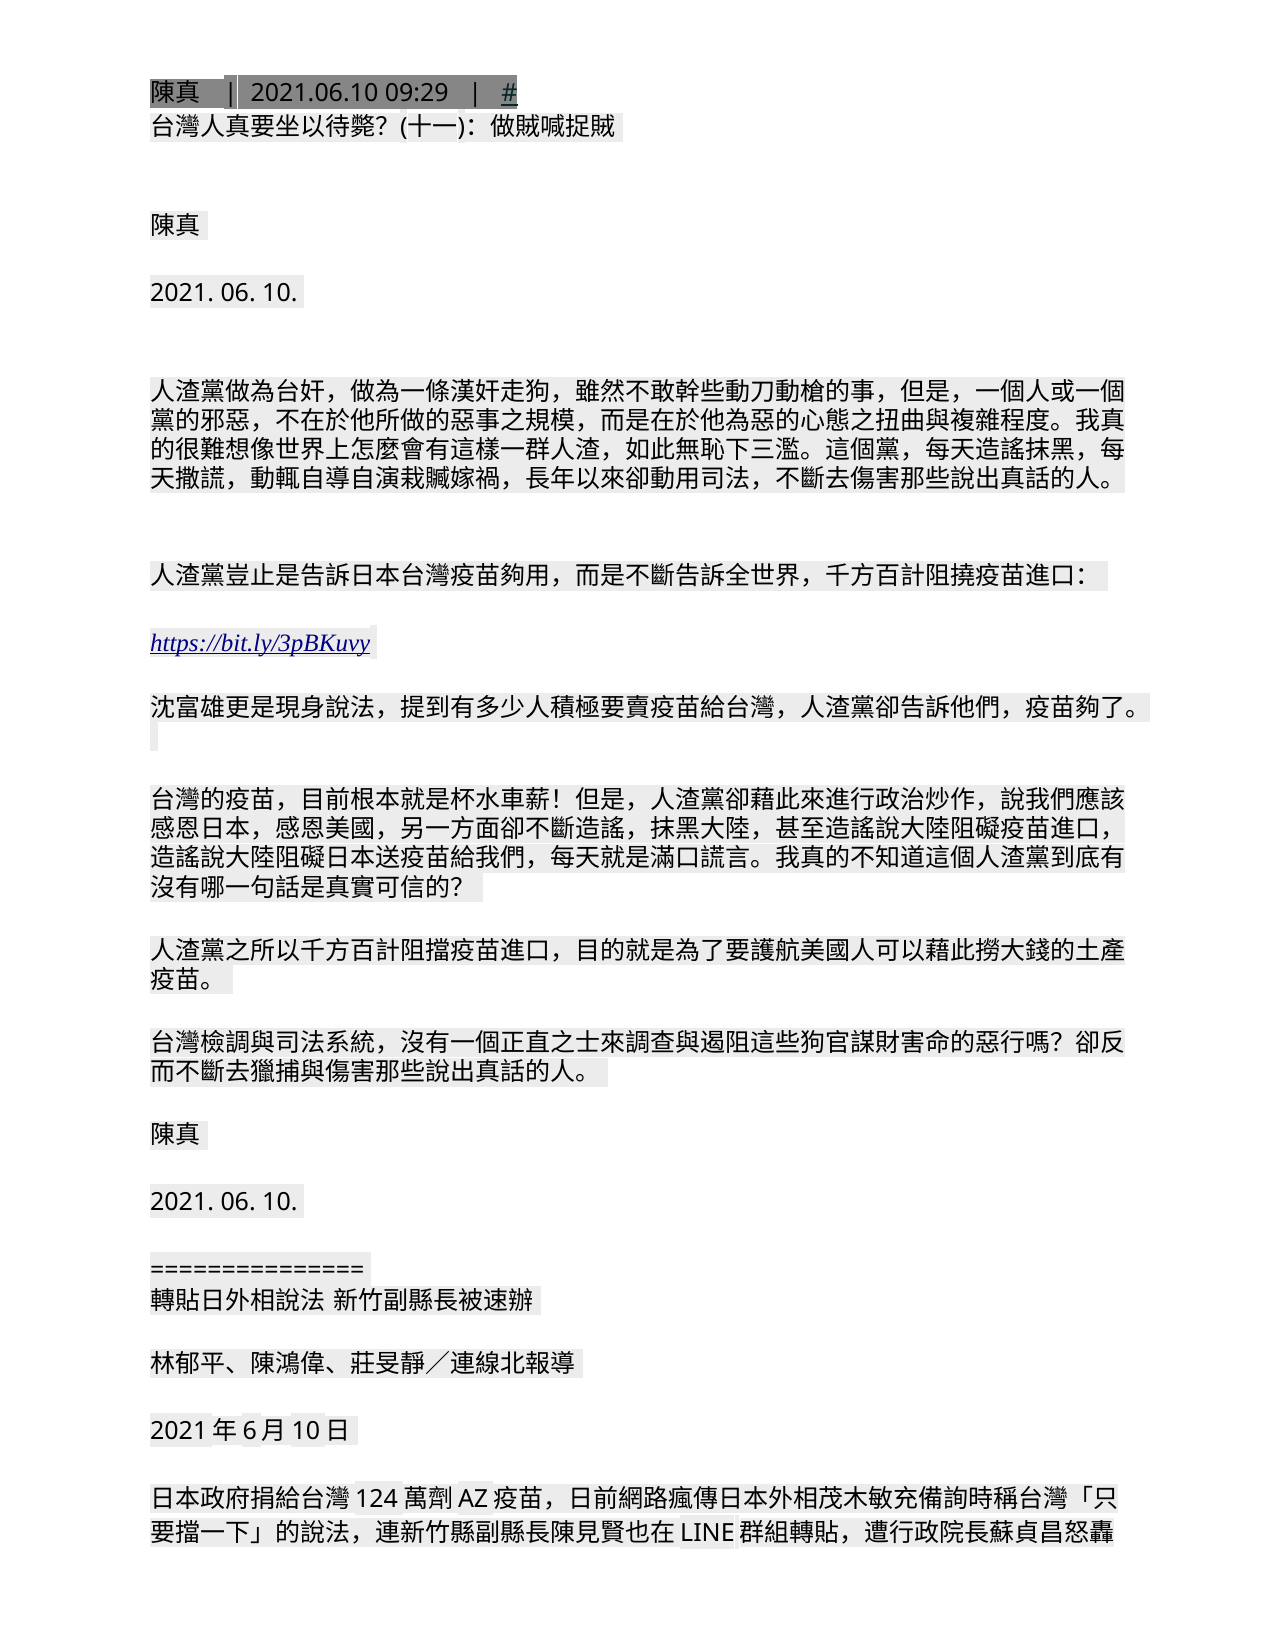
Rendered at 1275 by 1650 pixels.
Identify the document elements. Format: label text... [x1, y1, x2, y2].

text 台灣人真要坐以待斃？(十一)：做賊喊捉賊 陳真 2021. 06. 10. 人渣黨做為台奸，做為一條漢奸走狗，雖然不敢幹些動刀動槍的事，但是，一個人或一個黨的邪惡，不在於他所做的惡事之規模，而是在於他為惡的心態之扭曲與複雜程度。我真的很難想像世界上怎麼會有這樣一群人渣，如此無恥下三濫。這個黨，每天造謠抹黑，每天撒謊，動輒自導自演栽贓嫁禍，長年以來卻動用司法，不斷去傷害那些說出真話的人。 人渣黨豈止是告訴日本台灣疫苗夠用，而是不斷告訴全世界，千方百計阻撓疫苗進口： https://bit.ly/3pBKuvy 沈富雄更是現身說法，提到有多少人積極要賣疫苗給台灣，人渣黨卻告訴他們，疫苗夠了。 台灣的疫苗，目前根本就是杯水車薪！但是，人渣黨卻藉此來進行政治炒作，說我們應該感恩日本，感恩美國，另一方面卻不斷造謠，抹黑大陸，甚至造謠說大陸阻礙疫苗進口，造謠說大陸阻礙日本送疫苗給我們，每天就是滿口謊言。我真的不知道這個人渣黨到底有沒有哪一句話是真實可信的？ 人渣黨之所以千方百計阻擋疫苗進口，目的就是為了要護航美國人可以藉此撈大錢的土產疫苗。 台灣檢調與司法系統，沒有一個正直之士來調查與遏阻這些狗官謀財害命的惡行嗎？卻反而不斷去獵捕與傷害那些說出真話的人。 陳真 2021. 06. 10. =============== 轉貼日外相說法 新竹副縣長被速辦 林郁平、陳鴻偉、莊旻靜／連線北報導 2021年6月10日 日本政府捐給台灣124萬劑AZ疫苗，日前網路瘋傳日本外相茂木敏充備詢時稱台灣「只要擋一下」的說法，連新竹縣副縣長陳見賢也在LINE群組轉貼，遭行政院長蘇貞昌怒轟「這是很惡毒的謠言」，一定要查辦。警方9日將3人送辨，其中刑事局將最早撰文的譚姓男子及轉傳的陳見賢約談到案，陳認為僅是評論、不是假訊息，但詢後仍遭送辦，成為政府打假以來涉案層級最高的地方官員。 翻譯差別外界看法不一 檢警迅速將陳見賢送辦，民進黨網社中心主任范綱皓製作疫苗圖卡，遭事實查核中心認證為假消息，卻不見檢警偵辦，引發外界質疑是「辦藍不辦綠」。 遭綠營人士抨擊為惡意扭曲翻譯的文章，稱「日本外相在國會被問到為何只給台灣124萬劑，他回說台灣政府沒想要很多，只要6月擋一下就好，7月開始台灣自己就會有自己生產的疫苗」，並附上日本外相在國會接受質詢時的新聞連結及影片。令蘇貞昌8日怒批這是很惡毒的謠言，綠委莊瑞雄質詢時特別點名陳見賢散播謠言。 外交部還原日本外相的談話，指他認為「預計台灣國內的疫苗生產體制會在7月以後逐漸完備，而目前台灣面臨的是很緊急迫切的需求」，從未說過台灣曾表達只需要124萬劑等說法。翻譯上的差別，引發各界看法不一。 陳見賢稱僅發表評論 外交部與疾管署迅速認定為假訊息後向警方報案，刑事局立即展開追查，發現住在新北市汐止的41歲譚男最早發文，7日中午貼在巴哈姆特網站上。警方前天將無業的譚男約談到案，他表示是看到日本相關新聞，並參考國內政論節目的說法，認為少要疫苗是事實才撰文，隔天發現竟引發軒然大波嚇了一跳，趕緊將文章刪除，但已遭網友轉傳。 警方昨日到新竹縣約談陳見賢，他表示，收到訊息曾請懂日文的朋友幫忙翻譯，他不認為這是假訊息，因自己參與縣內防疫工作，知道疫苗是很重要的問題，所以認為這是可受公評之事，僅是發表評論。訊後，依嚴重特殊傳染性肺炎防治及紓困振興特別條例、社維法函送士林地檢署偵辦。 台北市警萬華分局交通分隊劉姓員警，8日也在群組中轉傳，並附上相關影片連結，劉事後雖將訊息收回，但已遭同事擷圖、檢舉，劉也被依相同罪名送辦。 [150, 109, 1125, 1549]
text 陳真 | 2021.06.10 09:29 | # [150, 75, 1125, 109]
